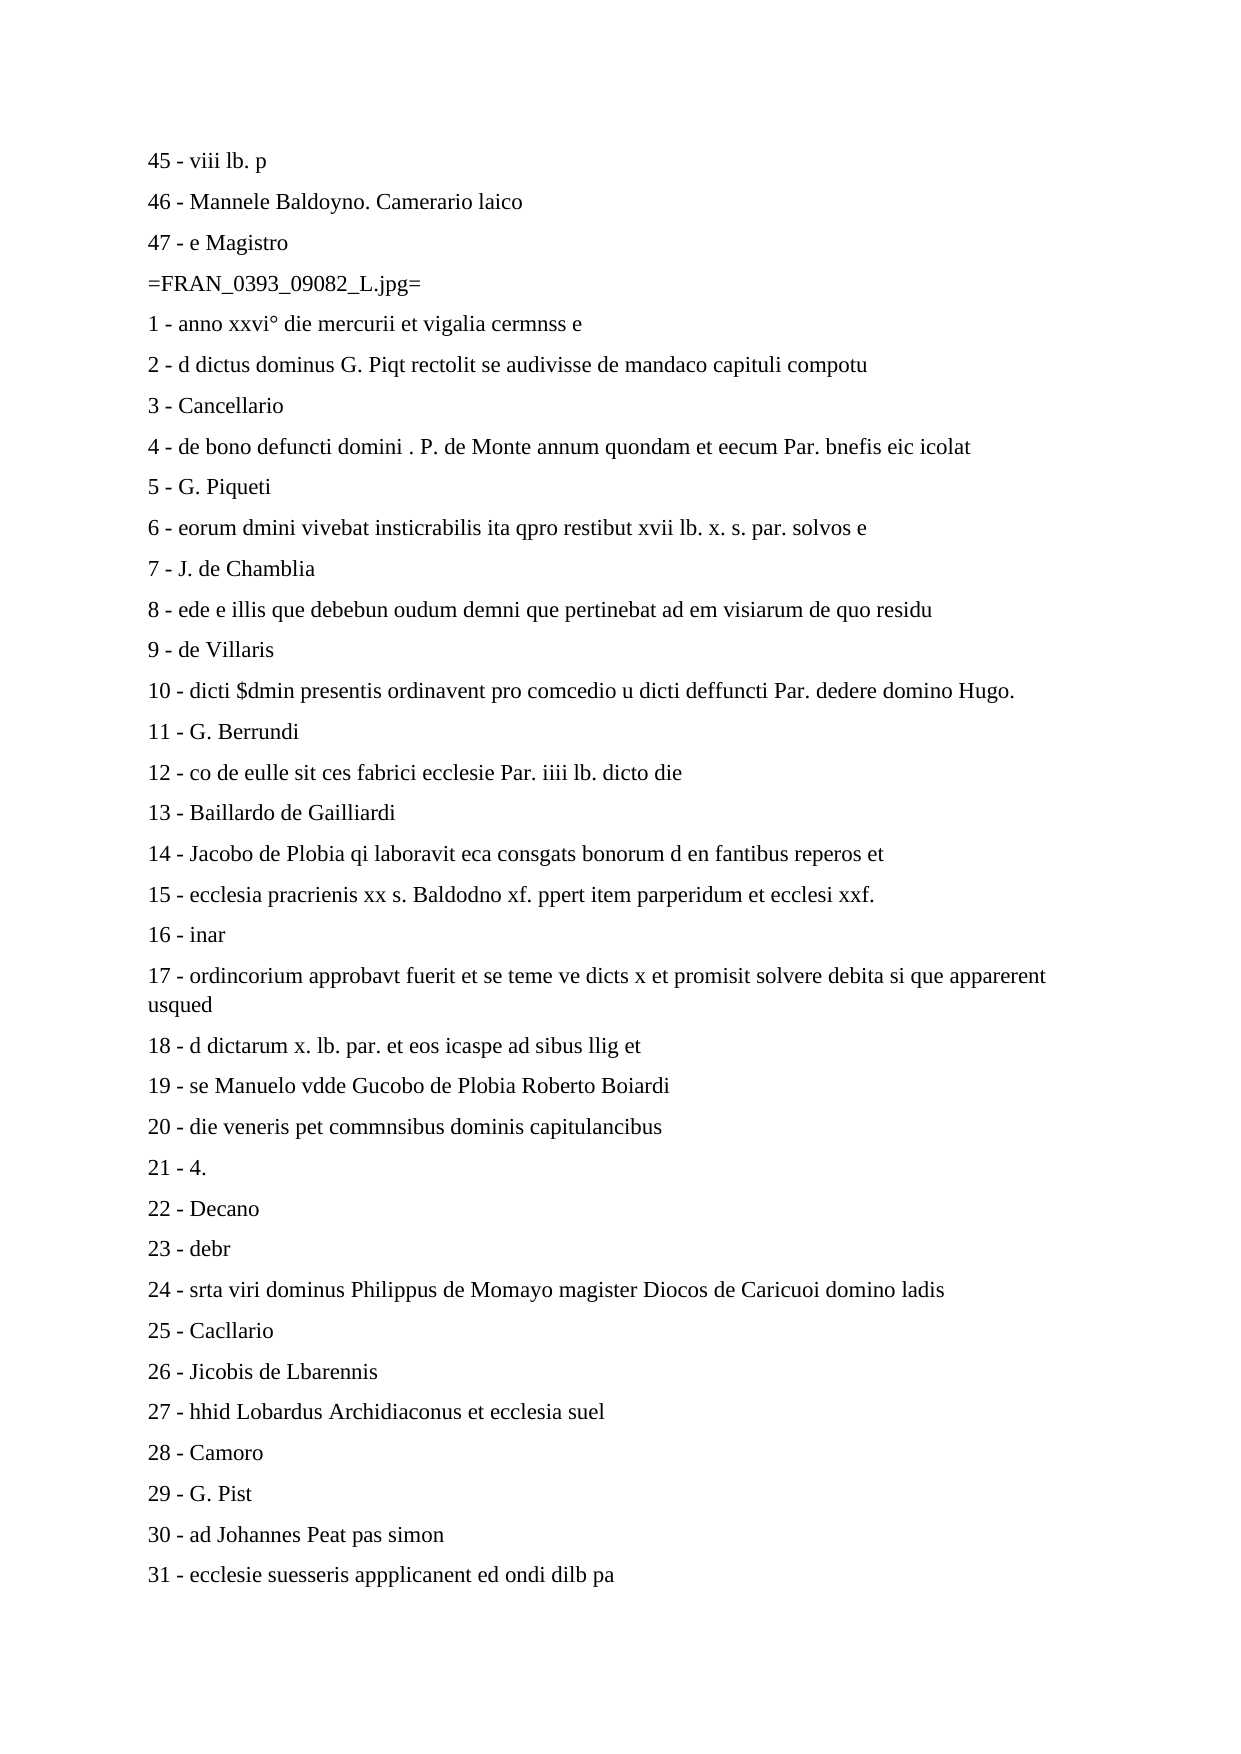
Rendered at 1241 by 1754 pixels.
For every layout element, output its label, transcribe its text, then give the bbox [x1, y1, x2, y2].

text 14 - Jacobo de Plobia qi laboravit eca consgats bonorum d en fantibus reperos et [148, 840, 1093, 866]
text 10 - dicti $dmin presentis ordinavent pro comcedio u dicti deffuncti Par. dedere domino Hugo. [148, 677, 1093, 703]
text 4 - de bono defuncti domini . P. de Monte annum quondam et eecum Par. bnefis eic icolat [148, 433, 1093, 459]
text 13 - Baillardo de Gailliardi [148, 799, 1093, 826]
text 45 - viii lb. p [148, 148, 1093, 174]
text 9 - de Villaris [148, 636, 1093, 663]
text 26 - Jicobis de Lbarennis [148, 1358, 1093, 1384]
text 16 - inar [148, 921, 1093, 948]
text 30 - ad Johannes Peat pas simon [148, 1521, 1093, 1547]
text 3 - Cancellario [148, 392, 1093, 418]
text 27 - hhid Lobardus Archidiaconus et ecclesia suel [148, 1398, 1093, 1425]
text 22 - Decano [148, 1195, 1093, 1221]
text 6 - eorum dmini vivebat insticrabilis ita qpro restibut xvii lb. x. s. par. solvos e [148, 514, 1093, 541]
text 5 - G. Piqueti [148, 473, 1093, 500]
text 31 - ecclesie suesseris appplicanent ed ondi dilb pa [148, 1561, 1093, 1588]
text 25 - Cacllario [148, 1317, 1093, 1343]
text 1 - anno xxvi° die mercurii et vigalia cermnss e [148, 311, 1093, 337]
text 19 - se Manuelo vdde Gucobo de Plobia Roberto Boiardi [148, 1073, 1093, 1099]
text 29 - G. Pist [148, 1480, 1093, 1506]
text 12 - co de eulle sit ces fabrici ecclesie Par. iiii lb. dicto die [148, 758, 1093, 785]
text 11 - G. Berrundi [148, 718, 1093, 744]
text 2 - d dictus dominus G. Piqt rectolit se audivisse de mandaco capituli compotu [148, 351, 1093, 378]
text 21 - 4. [148, 1154, 1093, 1180]
text =FRAN_0393_09082_L.jpg= [148, 270, 1093, 296]
text 8 - ede e illis que debebun oudum demni que pertinebat ad em visiarum de quo residu [148, 596, 1093, 622]
text 18 - d dictarum x. lb. par. et eos icaspe ad sibus llig et [148, 1032, 1093, 1058]
text 24 - srta viri dominus Philippus de Momayo magister Diocos de Caricuoi domino ladis [148, 1276, 1093, 1303]
text 47 - e Magistro [148, 229, 1093, 255]
text 15 - ecclesia pracrienis xx s. Baldodno xf. ppert item parperidum et ecclesi xxf. [148, 881, 1093, 907]
text 17 - ordincorium approbavt fuerit et se teme ve dicts x et promisit solvere debita si que apparerent usqued [148, 962, 1093, 1017]
text 28 - Camoro [148, 1439, 1093, 1466]
text 23 - debr [148, 1236, 1093, 1262]
text 7 - J. de Chamblia [148, 555, 1093, 581]
text 20 - die veneris pet commnsibus dominis capitulancibus [148, 1113, 1093, 1140]
text 46 - Mannele Baldoyno. Camerario laico [148, 188, 1093, 215]
